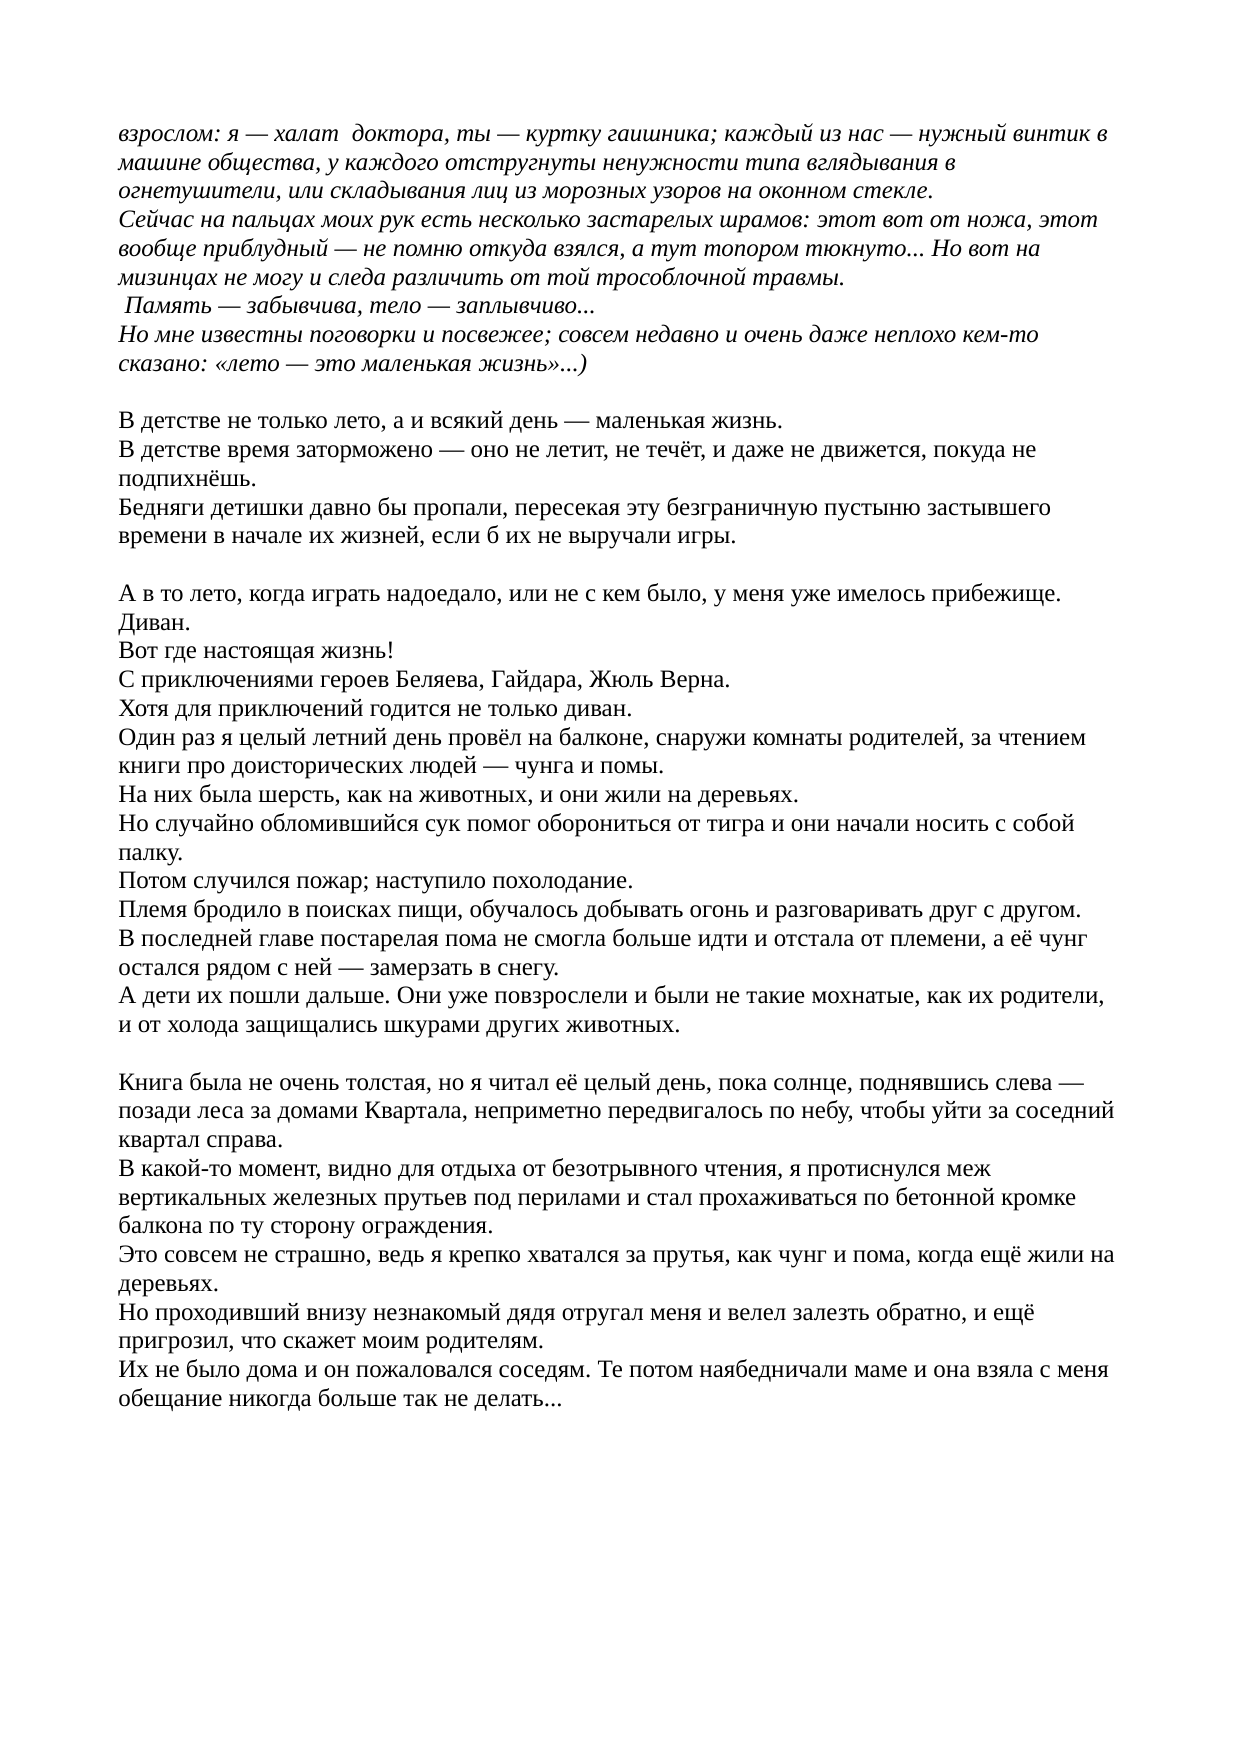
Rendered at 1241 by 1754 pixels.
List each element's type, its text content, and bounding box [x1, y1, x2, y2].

text Бедняги детишки давно бы пропали, пересекая эту безграничную пустыню застывшего времени в начале их жизней, если б их не выручали игры. [118, 492, 1122, 549]
text Один раз я целый летний день провёл на балконе, снаружи комнаты родителей, за чтением книги про доисторических людей — чунга и помы. [118, 722, 1122, 779]
text В детстве время заторможено — оно не летит, не течёт, и даже не движется, покуда не подпихнёшь. [118, 434, 1122, 492]
text А дети их пошли дальше. Они уже повзрослели и были не такие мохнатые, как их родители, и от холода защищались шкурами других животных. [118, 981, 1122, 1038]
text Хотя для приключений годится не только диван. [118, 693, 1122, 722]
text В последней главе постарелая пома не смогла больше идти и отстала от племени, а её чунг остался рядом с ней — замерзать в снегу. [118, 923, 1122, 981]
text В детстве не только лето, а и всякий день — маленькая жизнь. [118, 406, 1122, 434]
text Книга была не очень толстая, но я читал её целый день, пока солнце, поднявшись слева — позади леса за домами Квартала, неприметно передвигалось по небу, чтобы уйти за соседний квартал справа. [118, 1067, 1122, 1153]
text Но мне известны поговорки и посвежее; совсем недавно и очень даже неплохо кем-то сказано: «лето — это маленькая жизнь»...) [118, 319, 1122, 377]
text взрослом: я — халат доктора, ты — куртку гаишника; каждый из нас — нужный винтик в машине общества, у каждого отстругнуты ненужности типа вглядывания в огнетушители, или складывания лиц из морозных узоров на оконном стекле. [118, 118, 1122, 204]
text В какой-то момент, видно для отдыха от безотрывного чтения, я протиснулся меж вертикальных железных прутьев под перилами и стал прохаживаться по бетонной кромке балкона по ту сторону ограждения. [118, 1153, 1122, 1239]
text Вот где настоящая жизнь! [118, 636, 1122, 664]
text На них была шерсть, как на животных, и они жили на деревьях. [118, 779, 1122, 808]
text Племя бродило в поисках пищи, обучалось добывать огонь и разговаривать друг с другом. [118, 894, 1122, 923]
text Но проходивший внизу незнакомый дядя отругал меня и велел залезть обратно, и ещё пригрозил, что скажет моим родителям. [118, 1297, 1122, 1354]
text Это совсем не страшно, ведь я крепко хватался за прутья, как чунг и пома, когда ещё жили на деревьях. [118, 1239, 1122, 1297]
text Их не было дома и он пожаловался соседям. Те потом наябедничали маме и она взяла с меня обещание никогда больше так не делать... [118, 1354, 1122, 1412]
text Потом случился пожар; наступило похолодание. [118, 866, 1122, 894]
text Память — забывчива, тело — заплывчиво... [118, 291, 1122, 319]
text Но случайно обломившийся сук помог оборониться от тигра и они начали носить с собой палку. [118, 808, 1122, 866]
text А в то лето, когда играть надоедало, или не с кем было, у меня уже имелось прибежище. [118, 578, 1122, 607]
text Сейчас на пальцах моих рук есть несколько застарелых шрамов: этот вот от ножа, этот вообще приблудный — не помню откуда взялся, а тут топором тюкнуто... Но вот на мизинцах не могу и следа различить от той трособлочной травмы. [118, 204, 1122, 291]
text С приключениями героев Беляева, Гайдара, Жюль Верна. [118, 664, 1122, 693]
text Диван. [118, 607, 1122, 636]
